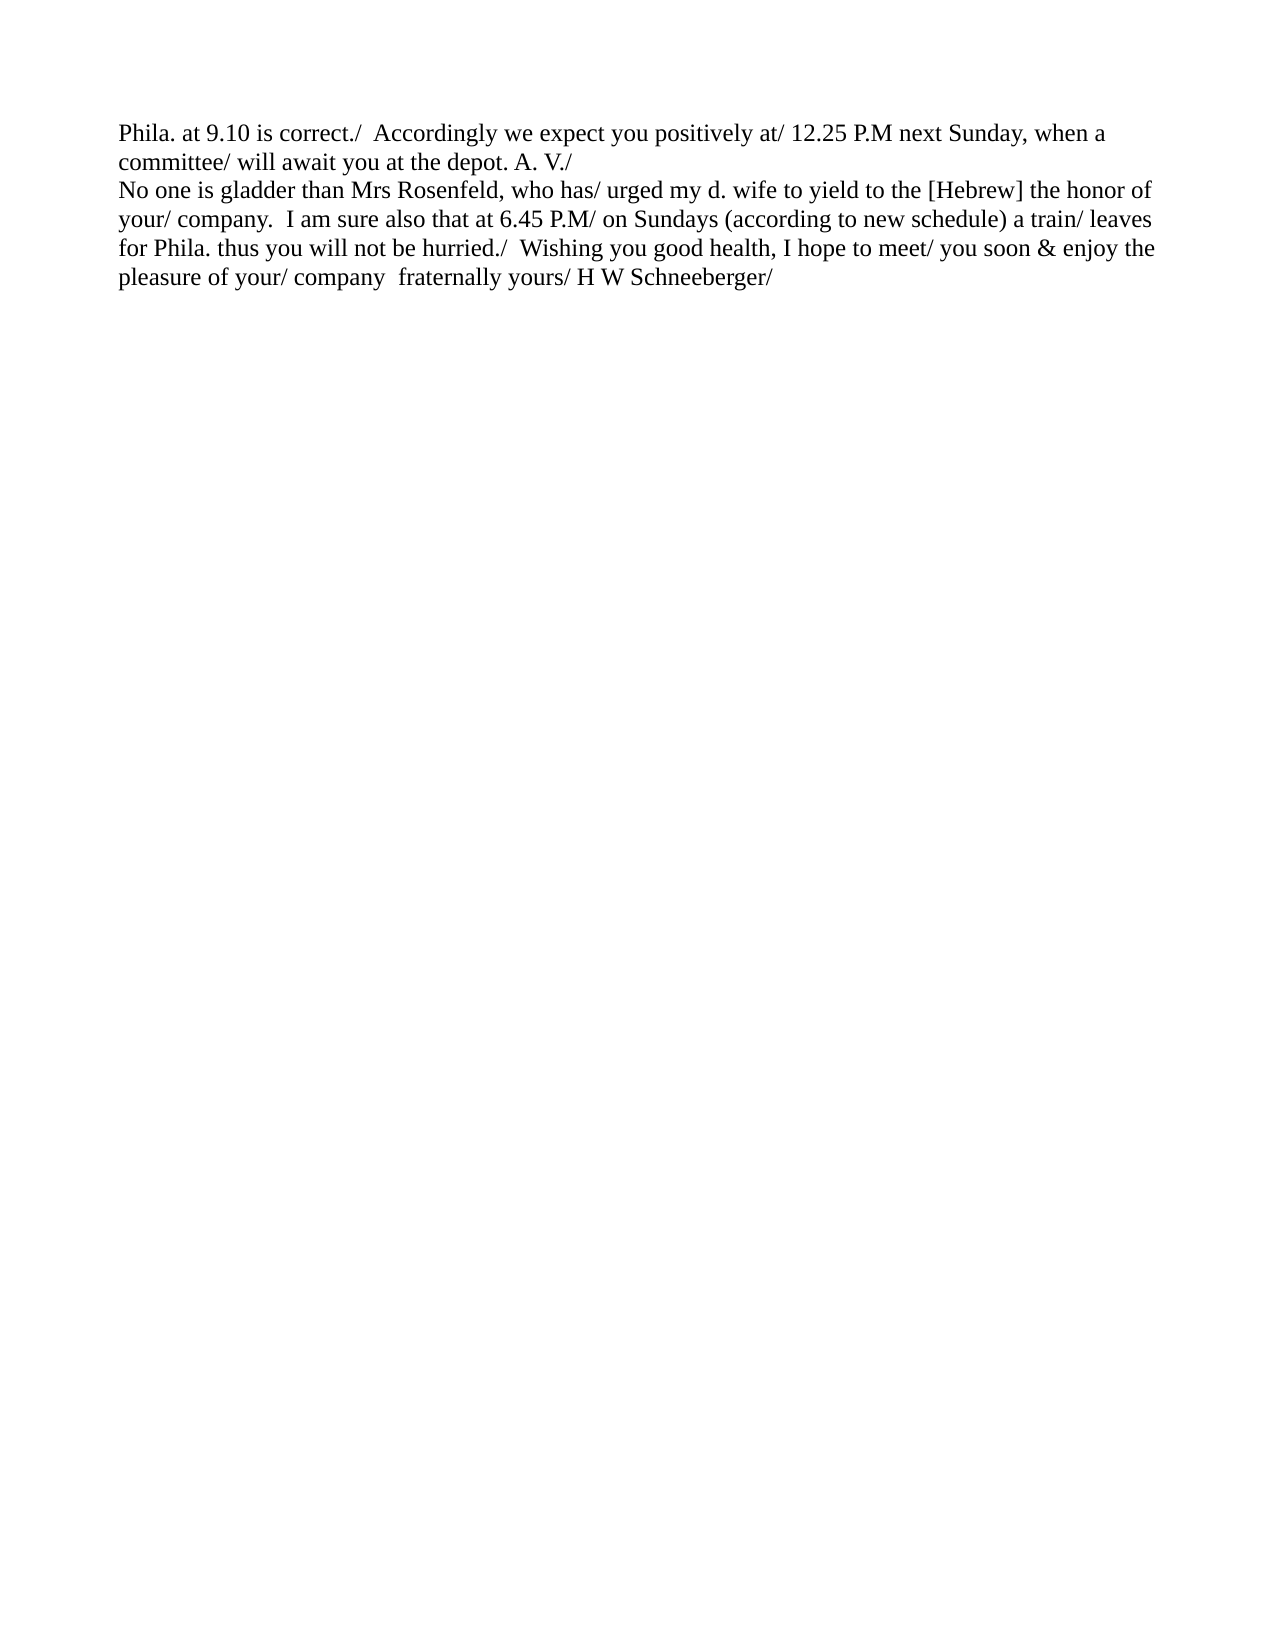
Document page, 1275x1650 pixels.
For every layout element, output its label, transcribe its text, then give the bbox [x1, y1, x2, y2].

text No one is gladder than Mrs Rosenfeld, who has/ urged my d. wife to yield to the [Hebrew] the honor of your/ company. I am sure also that at 6.45 P.M/ on Sundays (according to new schedule) a train/ leaves for Phila. thus you will not be hurried./ Wishing you good health, I hope to meet/ you soon & enjoy the pleasure of your/ company fraternally yours/ H W Schneeberger/ [118, 176, 1157, 291]
text Phila. at 9.10 is correct./ Accordingly we expect you positively at/ 12.25 P.M next Sunday, when a committee/ will await you at the depot. A. V./ [118, 118, 1157, 176]
